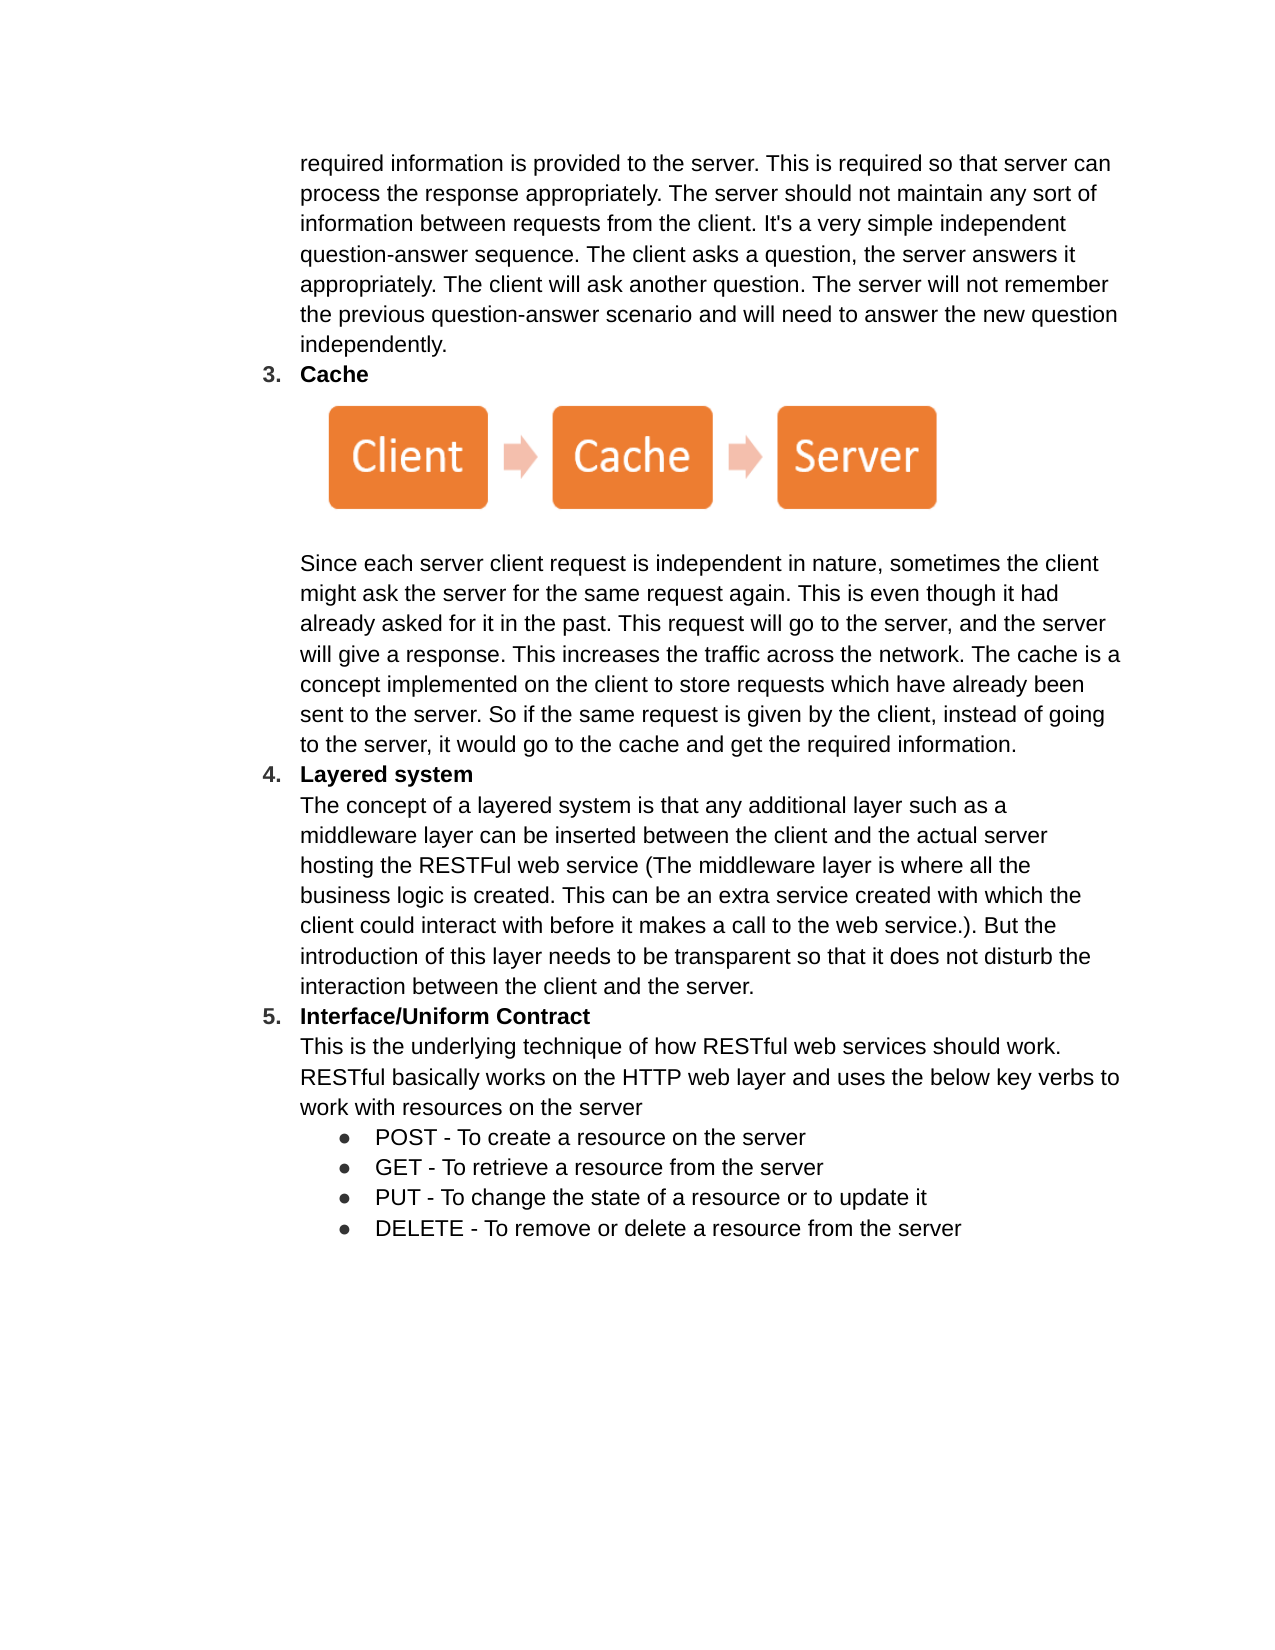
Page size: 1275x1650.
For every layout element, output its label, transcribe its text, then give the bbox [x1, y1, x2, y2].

text This is the underlying technique of how RESTful web services should work. RESTful basically works on the HTTP web layer and uses the below key verbs to work with resources on the server [300, 1033, 1125, 1120]
list Layered system [262, 761, 1125, 788]
list Interface/Uniform Contract [262, 1003, 1125, 1029]
list DELETE - To remove or delete a resource from the server [337, 1214, 1125, 1241]
picture [314, 391, 961, 516]
text The concept of a layered system is that any additional layer such as a middleware layer can be inserted between the client and the actual server hosting the RESTFul web service (The middleware layer is where all the business logic is created. This can be an extra service created with which the client could interact with before it makes a call to the web service.). But the introduction of this layer needs to be transparent so that it does not disturb the interaction between the client and the server. [300, 792, 1125, 999]
text required information is provided to the server. This is required so that server can process the response appropriately. The server should not maintain any sort of information between requests from the client. It's a very simple independent question-answer sequence. The client asks a question, the server answers it appropriately. The client will ask another question. The server will not remember the previous question-answer scenario and will need to answer the new question independently. [300, 150, 1125, 358]
list PUT - To change the state of a resource or to update it [337, 1184, 1125, 1211]
list GET - To retrieve a resource from the server [337, 1154, 1125, 1180]
text Since each server client request is independent in nature, sometimes the client might ask the server for the same request again. This is even though it had already asked for it in the past. This request will go to the server, and the server will give a response. This increases the traffic across the network. The cache is a concept implemented on the client to store requests which have already been sent to the server. So if the same request is given by the client, instead of going to the server, it would go to the cache and get the required information. [300, 550, 1125, 757]
list POST - To create a resource on the server [337, 1124, 1125, 1150]
list Cache [262, 361, 1125, 388]
